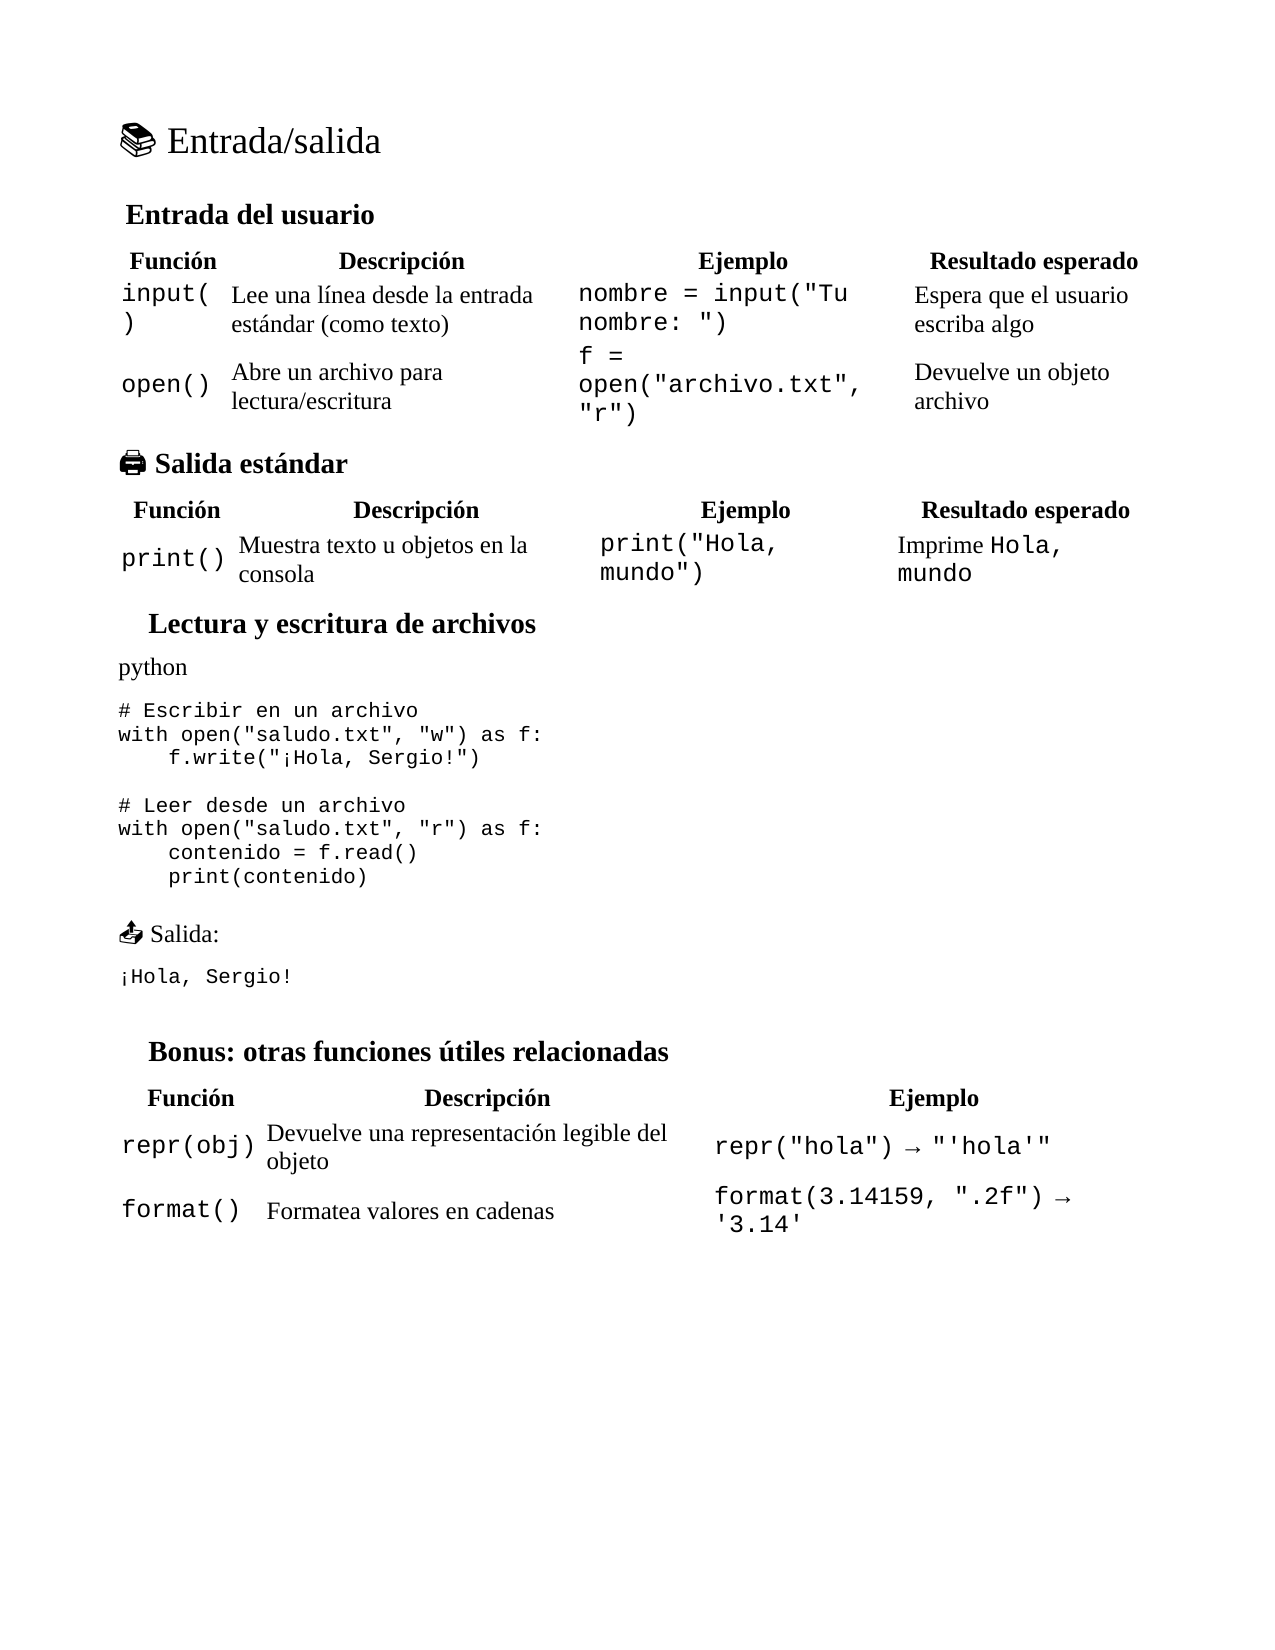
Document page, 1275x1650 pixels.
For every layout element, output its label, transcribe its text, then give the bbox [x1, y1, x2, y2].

text ¡Hola, Sergio! [118, 966, 1157, 990]
subtitle 🧠 Bonus: otras funciones útiles relacionadas [118, 1034, 1157, 1068]
table_cell input() [118, 278, 228, 341]
subtitle 📂 Lectura y escritura de archivos [118, 606, 1157, 640]
table_cell repr("hola") → "'hola'" [711, 1115, 1157, 1178]
text with open("saludo.txt", "r") as f: [118, 818, 1157, 842]
text with open("saludo.txt", "w") as f: [118, 724, 1157, 747]
text 📤 Salida: [118, 919, 1157, 947]
table_cell Lee una línea desde la entrada estándar (como texto) [228, 278, 575, 341]
table_cell print("Hola, mundo") [597, 527, 894, 592]
table_header Descripción [228, 243, 575, 277]
table_cell format() [118, 1178, 263, 1243]
table_cell repr(obj) [118, 1115, 263, 1178]
table_cell Devuelve un objeto archivo [911, 341, 1157, 432]
table_cell open() [118, 341, 228, 432]
table_cell Abre un archivo para lectura/escritura [228, 341, 575, 432]
table_header Ejemplo [597, 492, 894, 527]
table_cell Devuelve una representación legible del objeto [264, 1115, 711, 1178]
table_cell Espera que el usuario escriba algo [911, 278, 1157, 341]
table_header Función [118, 1080, 263, 1115]
text print(contenido) [118, 866, 1157, 889]
table_header Descripción [235, 492, 597, 527]
subtitle 🧑‍💻 Entrada del usuario [118, 197, 1157, 230]
table_cell nombre = input("Tu nombre: ") [575, 278, 911, 341]
text contenido = f.read() [118, 842, 1157, 866]
table_header Descripción [264, 1080, 711, 1115]
text # Escribir en un archivo [118, 700, 1157, 724]
text python [118, 652, 1157, 681]
table_cell Imprime Hola, mundo [895, 527, 1157, 592]
table_header Resultado esperado [911, 243, 1157, 277]
table_cell print() [118, 527, 235, 592]
text 📚 Entrada/salida [118, 118, 1157, 161]
table_header Resultado esperado [895, 492, 1157, 527]
text # Leer desde un archivo [118, 795, 1157, 818]
table_cell f = open("archivo.txt", "r") [575, 341, 911, 432]
table_cell Muestra texto u objetos en la consola [235, 527, 597, 592]
table_header Función [118, 492, 235, 527]
text f.write("¡Hola, Sergio!") [118, 747, 1157, 771]
table_cell Formatea valores en cadenas [264, 1178, 711, 1243]
table_cell format(3.14159, ".2f") → '3.14' [711, 1178, 1157, 1243]
subtitle 🖨️ Salida estándar [118, 446, 1157, 480]
table_header Función [118, 243, 228, 277]
table_header Ejemplo [575, 243, 911, 277]
table_header Ejemplo [711, 1080, 1157, 1115]
